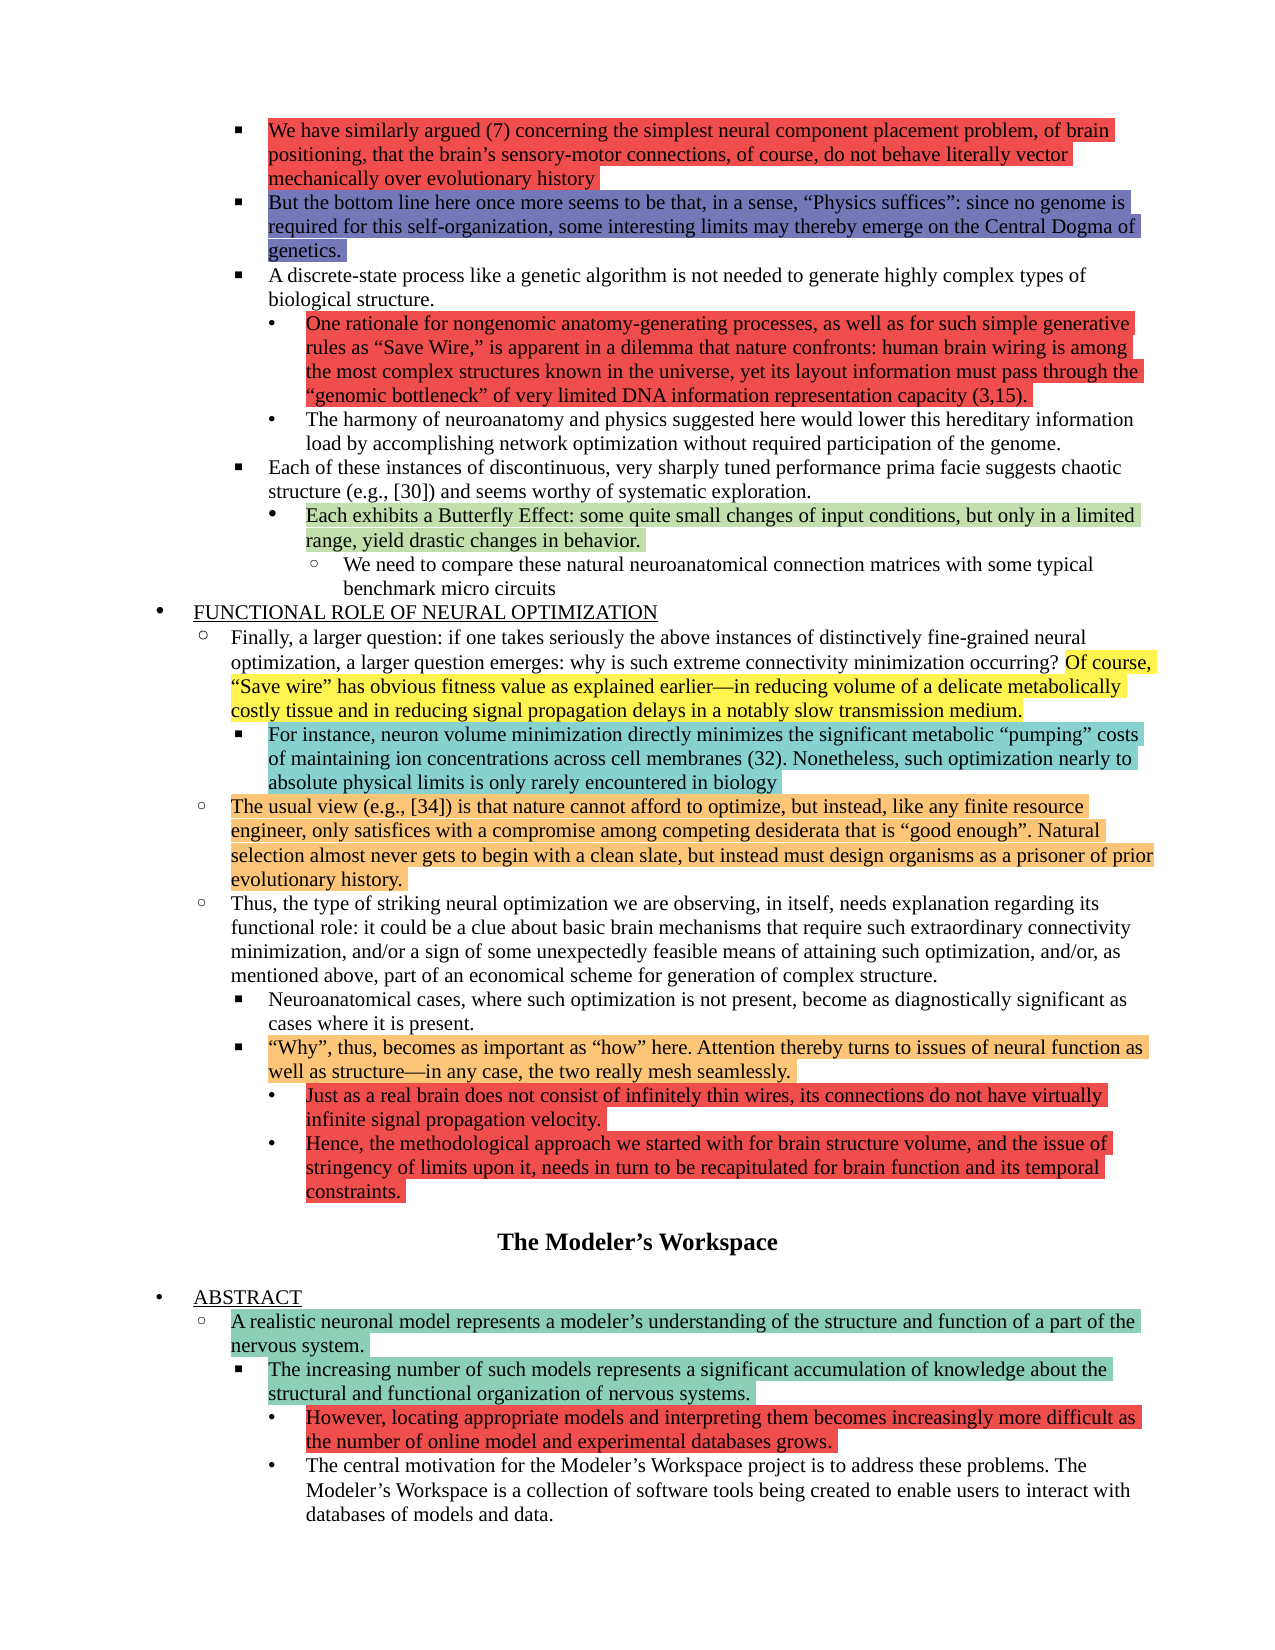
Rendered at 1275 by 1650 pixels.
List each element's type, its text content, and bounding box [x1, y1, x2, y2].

list The increasing number of such models represents a significant accumulation of knowledge about the structural and functional organization of nervous systems. [231, 1357, 1157, 1405]
list Finally, a larger question: if one takes seriously the above instances of distinctively fine-grained neural optimization, a larger question emerges: why is such extreme connectivity minimization occurring? Of course, “Save wire” has obvious fitness value as explained earlier—in reducing volume of a delicate metabolically costly tissue and in reducing signal propagation delays in a notably slow transmission medium. [193, 625, 1157, 722]
list We have similarly argued (7) concerning the simplest neural component placement problem, of brain positioning, that the brain’s sensory-motor connections, of course, do not behave literally vector mechanically over evolutionary history [231, 118, 1157, 190]
list One rationale for nongenomic anatomy-generating processes, as well as for such simple generative rules as “Save Wire,” is apparent in a dilemma that nature confronts: human brain wiring is among the most complex structures known in the universe, yet its layout information must pass through the “genomic bottleneck” of very limited DNA information representation capacity (3,15). [268, 311, 1157, 407]
list Hence, the methodological approach we started with for brain structure volume, and the issue of stringency of limits upon it, needs in turn to be recapitulated for brain function and its temporal constraints. [268, 1131, 1157, 1203]
list A realistic neuronal model represents a modeler’s understanding of the structure and function of a part of the nervous system. [193, 1309, 1157, 1357]
list However, locating appropriate models and interpreting them becomes increasingly more difficult as the number of online model and experimental databases grows. [268, 1405, 1157, 1453]
list FUNCTIONAL ROLE OF NEURAL OPTIMIZATION [156, 600, 1157, 625]
list The usual view (e.g., [34]) is that nature cannot afford to optimize, but instead, like any finite resource engineer, only satisfices with a compromise among competing desiderata that is “good enough”. Natural selection almost never gets to begin with a clean slate, but instead must design organisms as a prisoner of prior evolutionary history. [193, 794, 1157, 891]
list A discrete-state process like a genetic algorithm is not needed to generate highly complex types of biological structure. [231, 262, 1157, 311]
list We need to compare these natural neuroanatomical connection matrices with some typical benchmark micro circuits [306, 552, 1157, 600]
list But the bottom line here once more seems to be that, in a sense, “Physics suffices”: since no genome is required for this self-organization, some interesting limits may thereby emerge on the Central Dogma of genetics. [231, 190, 1157, 262]
text The Modeler’s Workspace [118, 1227, 1157, 1256]
list The central motivation for the Modeler’s Workspace project is to address these problems. The Modeler’s Workspace is a collection of software tools being created to enable users to interact with databases of models and data. [268, 1453, 1157, 1526]
list Each exhibits a Butterfly Effect: some quite small changes of input conditions, but only in a limited range, yield drastic changes in behavior. [268, 503, 1157, 552]
list For instance, neuron volume minimization directly minimizes the significant metabolic “pumping” costs of maintaining ion concentrations across cell membranes (32). Nonetheless, such optimization nearly to absolute physical limits is only rarely encountered in biology [231, 722, 1157, 794]
list Each of these instances of discontinuous, very sharply tuned performance prima facie suggests chaotic structure (e.g., [30]) and seems worthy of systematic exploration. [231, 455, 1157, 503]
list Just as a real brain does not consist of infinitely thin wires, its connections do not have virtually infinite signal propagation velocity. [268, 1083, 1157, 1131]
list Neuroanatomical cases, where such optimization is not present, become as diagnostically significant as cases where it is present. [231, 987, 1157, 1035]
list Thus, the type of striking neural optimization we are observing, in itself, needs explanation regarding its functional role: it could be a clue about basic brain mechanisms that require such extraordinary connectivity minimization, and/or a sign of some unexpectedly feasible means of attaining such optimization, and/or, as mentioned above, part of an economical scheme for generation of complex structure. [193, 891, 1157, 987]
list “Why”, thus, becomes as important as “how” here. Attention thereby turns to issues of neural function as well as structure—in any case, the two really mesh seamlessly. [231, 1035, 1157, 1083]
list The harmony of neuroanatomy and physics suggested here would lower this hereditary information load by accomplishing network optimization without required participation of the genome. [268, 407, 1157, 455]
list ABSTRACT [156, 1285, 1157, 1309]
